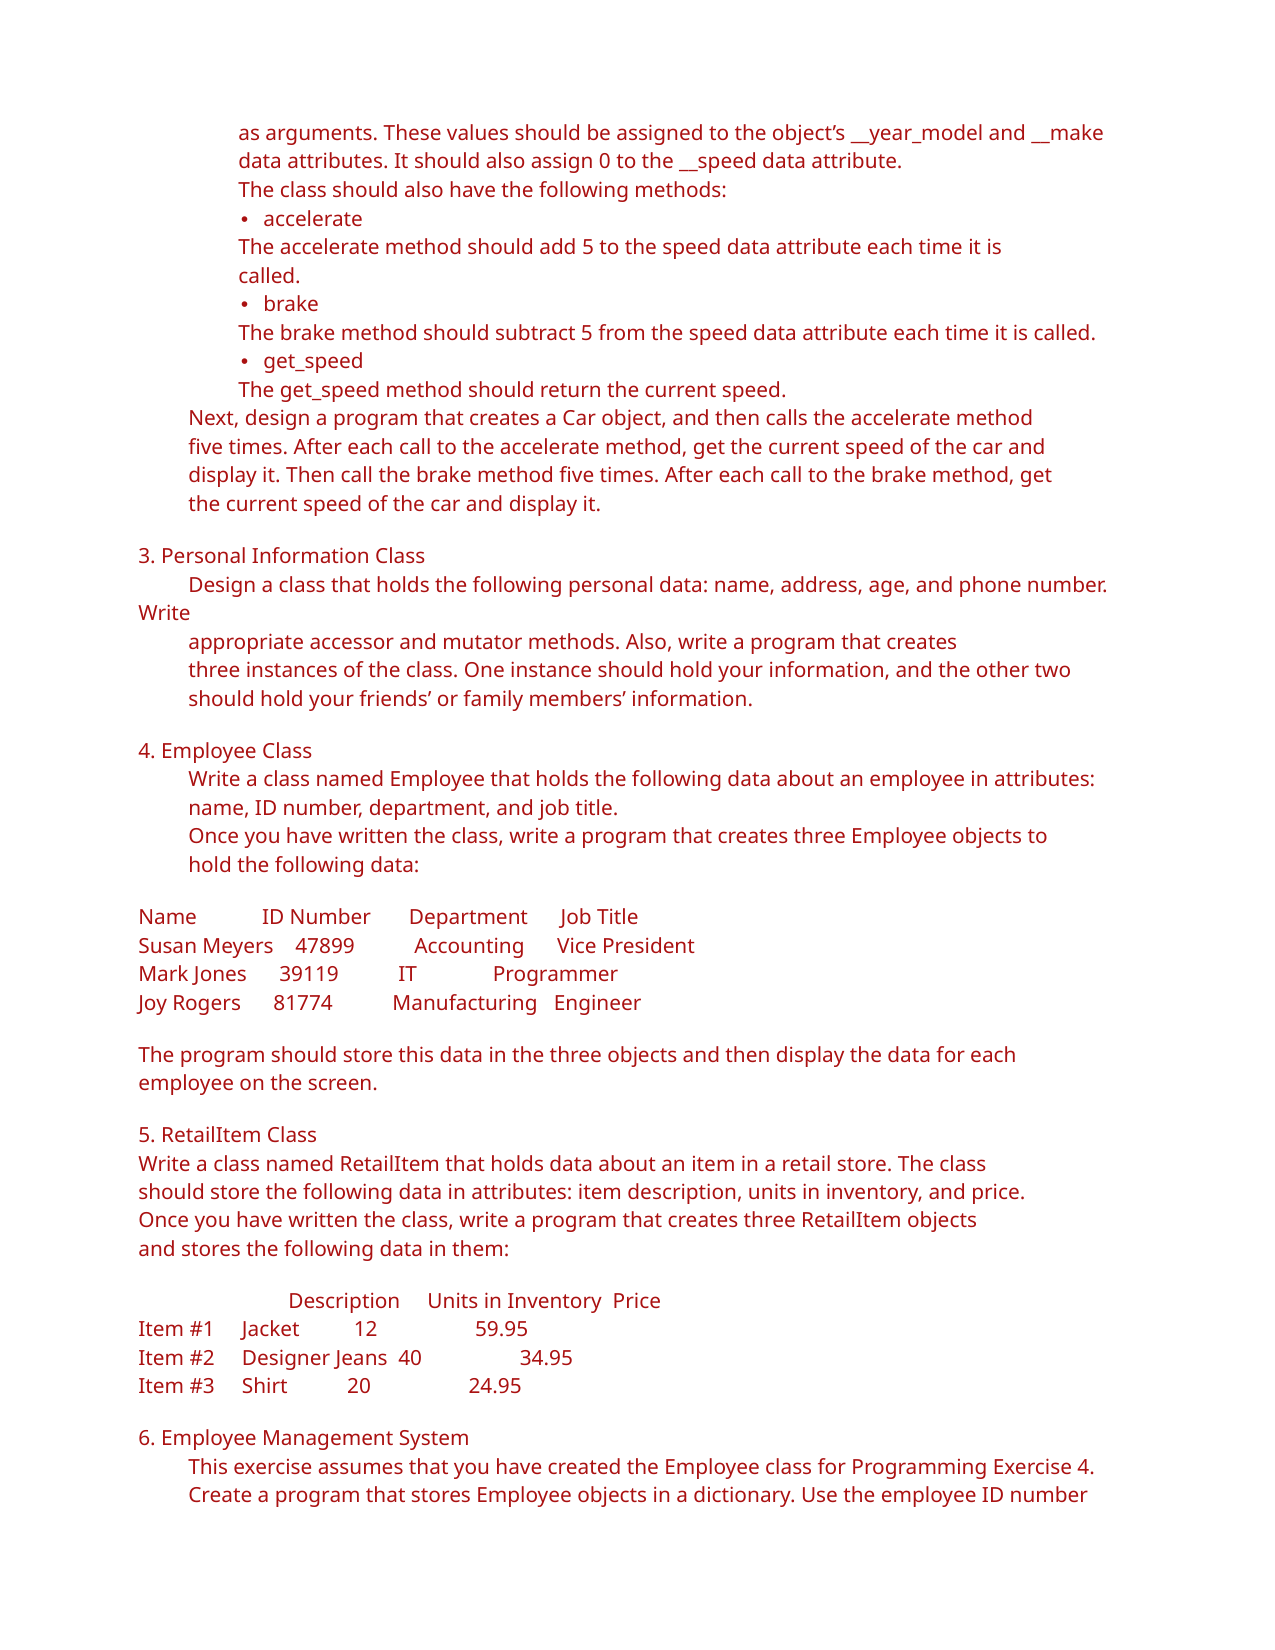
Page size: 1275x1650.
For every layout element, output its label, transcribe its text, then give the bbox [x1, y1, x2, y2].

text ​ [138, 1400, 1157, 1423]
text ​ [138, 1097, 1157, 1120]
text 4. Employee Class [138, 736, 1157, 764]
text Description Units in Inventory Price [138, 1286, 1157, 1314]
text hold the following data: [138, 850, 1157, 879]
text Write a class named Employee that holds the following data about an employee in attributes: [138, 764, 1157, 793]
text The brake method should subtract 5 from the speed data attribute each time it is called. [138, 318, 1157, 346]
text name, ID number, department, and job title. [138, 793, 1157, 822]
text should hold your friends’ or family members’ information. [138, 684, 1157, 712]
text Item #2 Designer Jeans 40 34.95 [138, 1343, 1157, 1371]
text ​ [138, 518, 1157, 541]
text five times. After each call to the accelerate method, get the current speed of the car and [138, 432, 1157, 461]
text • brake [138, 289, 1157, 318]
text Joy Rogers 81774 Manufacturing Engineer [138, 988, 1157, 1016]
text and stores the following data in them: [138, 1234, 1157, 1262]
text The get_speed method should return the current speed. [138, 375, 1157, 403]
text Design a class that holds the following personal data: name, address, age, and phone number. Write [138, 570, 1157, 627]
text called. [138, 261, 1157, 289]
text the current speed of the car and display it. [138, 489, 1157, 518]
text The class should also have the following methods: [138, 175, 1157, 204]
text ​ [138, 879, 1157, 902]
text 6. Employee Management System [138, 1423, 1157, 1452]
text ​ [138, 1262, 1157, 1286]
text 5. RetailItem Class [138, 1120, 1157, 1149]
text • get_speed [138, 346, 1157, 375]
text ​ [138, 712, 1157, 736]
text Next, design a program that creates a Car object, and then calls the accelerate method [138, 403, 1157, 432]
text ​ [138, 1016, 1157, 1040]
text The program should store this data in the three objects and then display the data for each [138, 1040, 1157, 1068]
text The accelerate method should add 5 to the speed data attribute each time it is [138, 232, 1157, 261]
text display it. Then call the brake method five times. After each call to the brake method, get [138, 461, 1157, 489]
text should store the following data in attributes: item description, units in inventory, and price. [138, 1177, 1157, 1206]
text • accelerate [138, 204, 1157, 232]
text Susan Meyers 47899 Accounting Vice President [138, 931, 1157, 959]
text 3. Personal Information Class [138, 541, 1157, 570]
text appropriate accessor and mutator methods. Also, write a program that creates [138, 627, 1157, 655]
text employee on the screen. [138, 1068, 1157, 1097]
text Item #3 Shirt 20 24.95 [138, 1371, 1157, 1400]
text data attributes. It should also assign 0 to the __speed data attribute. [138, 147, 1157, 175]
text as arguments. These values should be assigned to the object’s __year_model and __make [138, 118, 1157, 147]
text Once you have written the class, write a program that creates three RetailItem objects [138, 1206, 1157, 1234]
text three instances of the class. One instance should hold your information, and the other two [138, 655, 1157, 684]
text This exercise assumes that you have created the Employee class for Programming Exercise 4. [138, 1452, 1157, 1481]
text Name ID Number Department Job Title [138, 902, 1157, 931]
text Write a class named RetailItem that holds data about an item in a retail store. The class [138, 1149, 1157, 1177]
text Create a program that stores Employee objects in a dictionary. Use the employee ID number [138, 1481, 1157, 1509]
text Mark Jones 39119 IT Programmer [138, 959, 1157, 988]
text Once you have written the class, write a program that creates three Employee objects to [138, 822, 1157, 850]
text Item #1 Jacket 12 59.95 [138, 1314, 1157, 1343]
